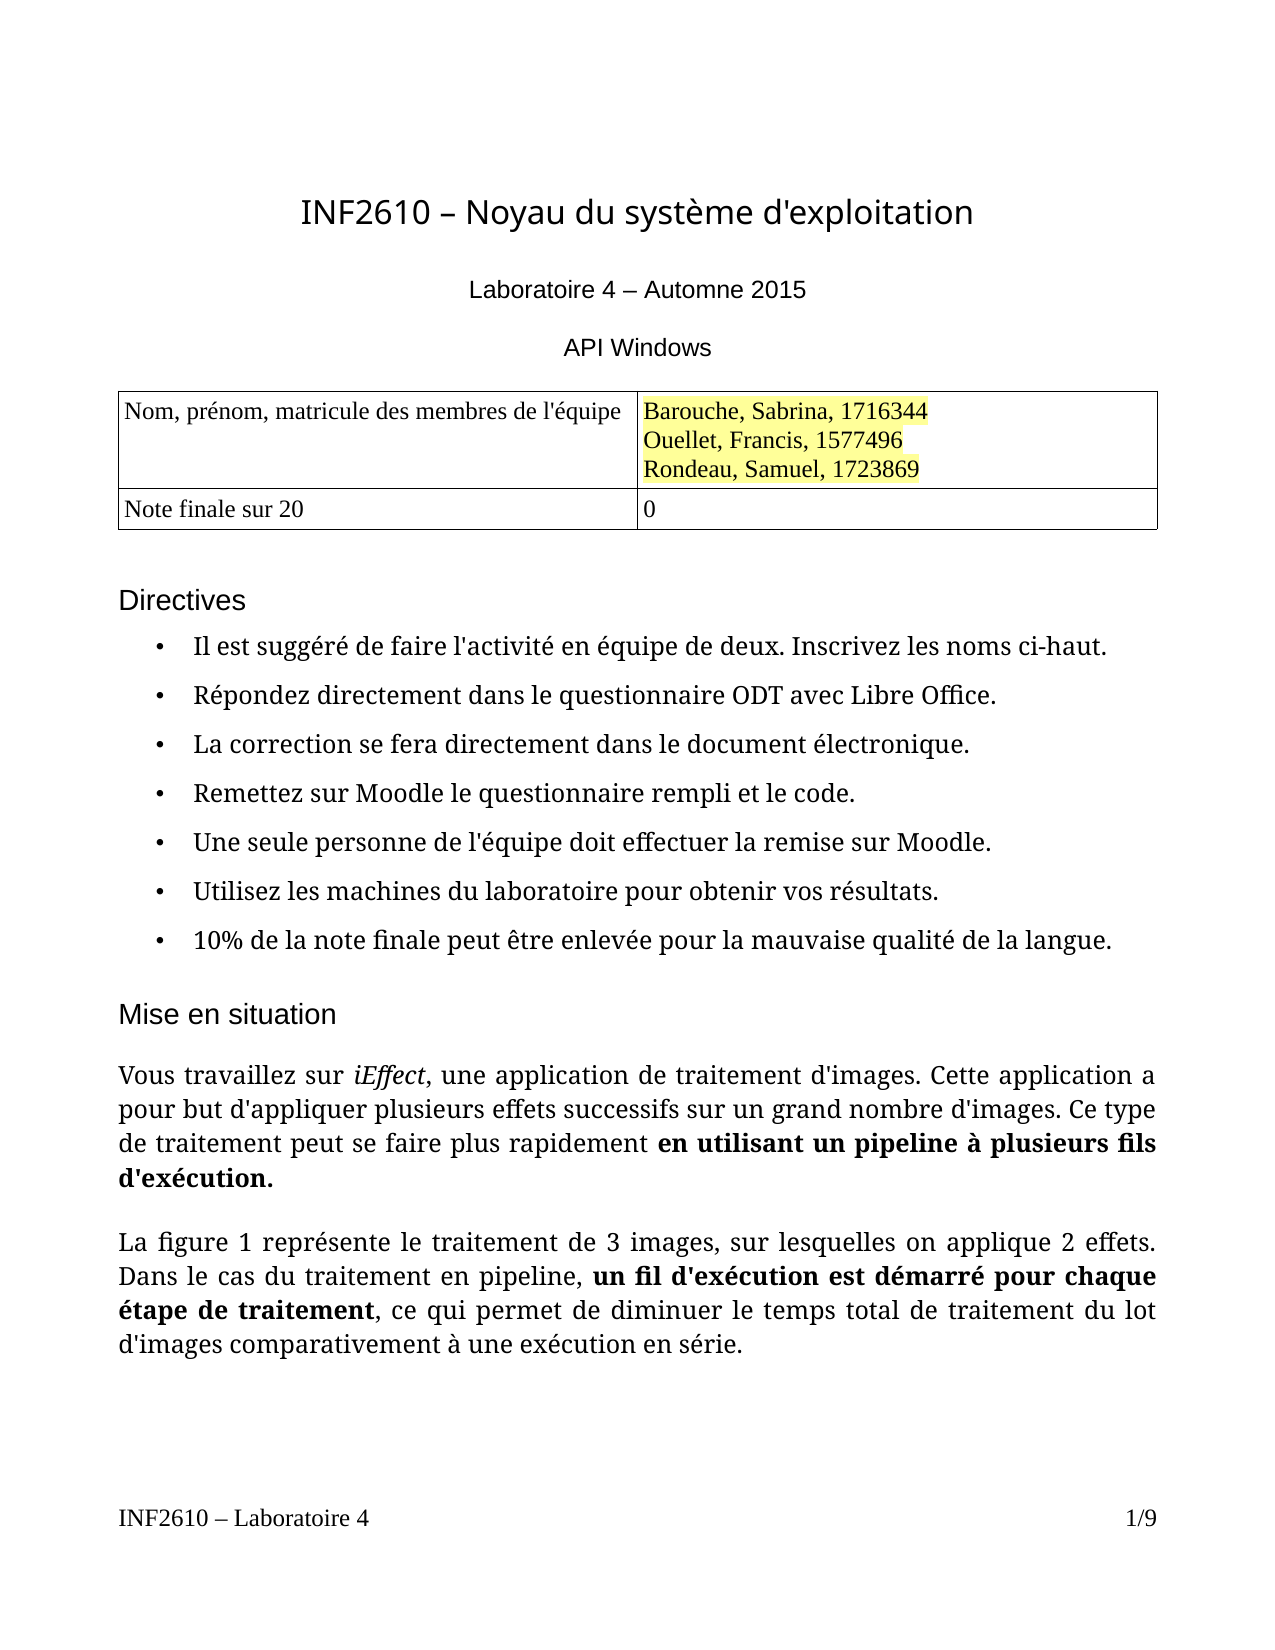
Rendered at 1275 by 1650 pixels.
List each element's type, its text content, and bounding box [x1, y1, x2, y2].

table_cell 0 [638, 489, 1157, 529]
table_header Barouche, Sabrina, 1716344 Ouellet, Francis, 1577496 Rondeau, Samuel, 1723869 [638, 392, 1157, 488]
text Laboratoire 4 – Automne 2015 [118, 276, 1157, 304]
list La correction se fera directement dans le document électronique. [156, 727, 1157, 761]
list Il est suggéré de faire l'activité en équipe de deux. Inscrivez les noms ci-haut. [156, 628, 1157, 663]
list Utilisez les machines du laboratoire pour obtenir vos résultats. [156, 874, 1157, 908]
list 10% de la note finale peut être enlevée pour la mauvaise qualité de la langue. [156, 923, 1157, 957]
text Vous travaillez sur iEffect, une application de traitement d'images. Cette application a pour but d'appliquer plusieurs effets successifs sur un grand nombre d'images. Ce type de traitement peut se faire plus rapidement en utilisant un pipeline à plusieurs fils d'exécution. [118, 1058, 1157, 1194]
list Remettez sur Moodle le questionnaire rempli et le code. [156, 776, 1157, 810]
text INF2610 – Noyau du système d'exploitation [118, 189, 1157, 234]
list Une seule personne de l'équipe doit effectuer la remise sur Moodle. [156, 825, 1157, 859]
text La figure 1 représente le traitement de 3 images, sur lesquelles on applique 2 effets. Dans le cas du traitement en pipeline, un fil d'exécution est démarré pour chaque étape de traitement, ce qui permet de diminuer le temps total de traitement du lot d'images comparativement à une exécution en série. [118, 1224, 1157, 1361]
table_cell Note finale sur 20 [119, 489, 637, 529]
text API Windows [118, 333, 1157, 362]
table_header Nom, prénom, matricule des membres de l'équipe [119, 392, 637, 488]
list Répondez directement dans le questionnaire ODT avec Libre Office. [156, 678, 1157, 712]
subtitle Mise en situation [118, 997, 1157, 1031]
subtitle Directives [118, 582, 1157, 616]
